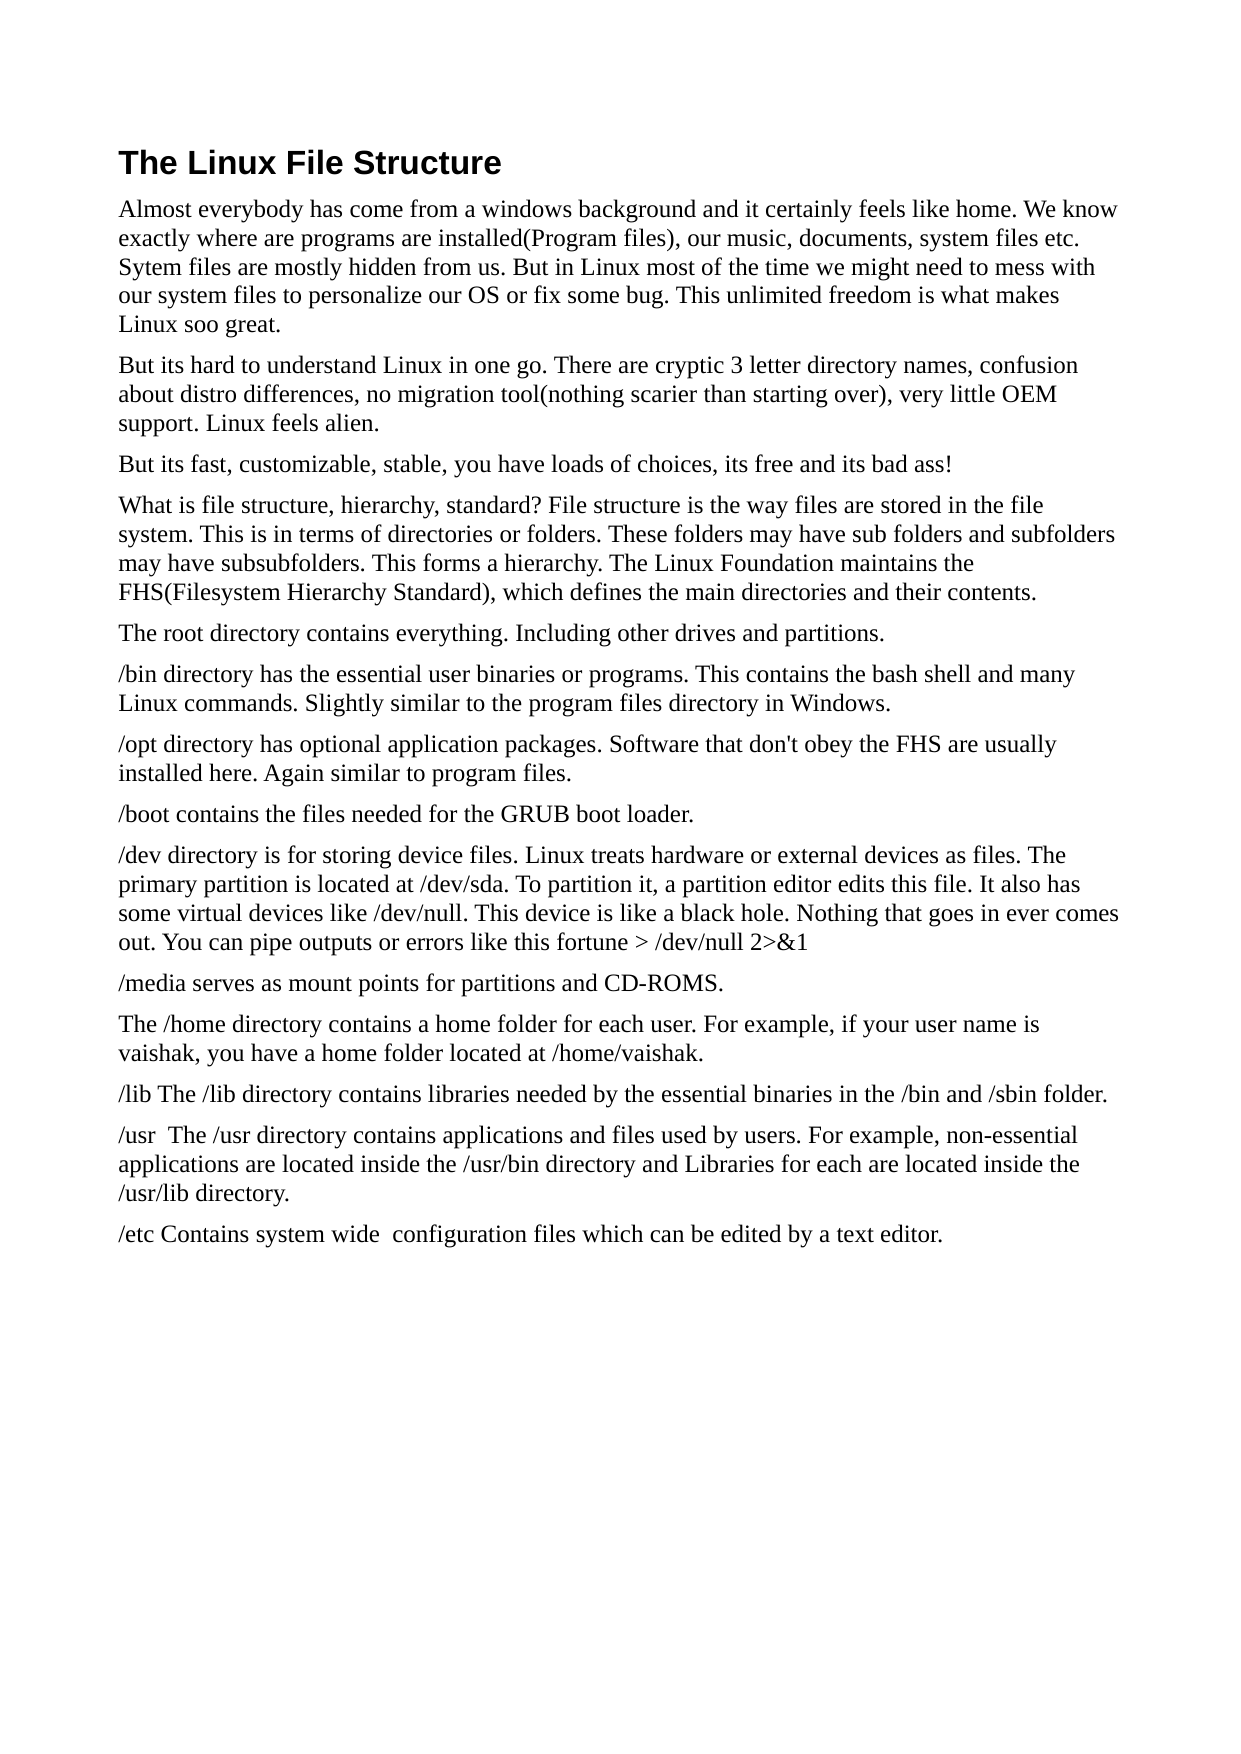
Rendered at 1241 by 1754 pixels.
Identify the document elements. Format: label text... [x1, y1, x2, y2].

text /dev directory is for storing device files. Linux treats hardware or external devices as files. The primary partition is located at /dev/sda. To partition it, a partition editor edits this file. It also has some virtual devices like /dev/null. This device is like a black hole. Nothing that goes in ever comes out. You can pipe outputs or errors like this fortune > /dev/null 2>&1 [118, 841, 1122, 956]
subtitle The Linux File Structure [118, 143, 1122, 182]
text /media serves as mount points for partitions and CD-ROMS. [118, 968, 1122, 997]
text /opt directory has optional application packages. Software that don't obey the FHS are usually installed here. Again similar to program files. [118, 729, 1122, 787]
text But its hard to understand Linux in one go. There are cryptic 3 letter directory names, confusion about distro differences, no migration tool(nothing scarier than starting over), very little OEM support. Linux feels alien. [118, 351, 1122, 437]
text The root directory contains everything. Including other drives and partitions. [118, 618, 1122, 647]
text The /home directory contains a home folder for each user. For example, if your user name is vaishak, you have a home folder located at /home/vaishak. [118, 1009, 1122, 1067]
text /lib The /lib directory contains libraries needed by the essential binaries in the /bin and /sbin folder. [118, 1079, 1122, 1108]
text But its fast, customizable, stable, you have loads of choices, its free and its bad ass! [118, 449, 1122, 478]
text /etc Contains system wide configuration files which can be edited by a text editor. [118, 1219, 1122, 1248]
text /boot contains the files needed for the GRUB boot loader. [118, 799, 1122, 828]
text What is file structure, hierarchy, standard? File structure is the way files are stored in the file system. This is in terms of directories or folders. These folders may have sub folders and subfolders may have subsubfolders. This forms a hierarchy. The Linux Foundation maintains the FHS(Filesystem Hierarchy Standard), which defines the main directories and their contents. [118, 491, 1122, 606]
text /usr The /usr directory contains applications and files used by users. For example, non-essential applications are located inside the /usr/bin directory and Libraries for each are located inside the /usr/lib directory. [118, 1121, 1122, 1207]
text /bin directory has the essential user binaries or programs. This contains the bash shell and many Linux commands. Slightly similar to the program files directory in Windows. [118, 659, 1122, 717]
text Almost everybody has come from a windows background and it certainly feels like home. We know exactly where are programs are installed(Program files), our music, documents, system files etc. Sytem files are mostly hidden from us. But in Linux most of the time we might need to mess with our system files to personalize our OS or fix some bug. This unlimited freedom is what makes Linux soo great. [118, 194, 1122, 338]
